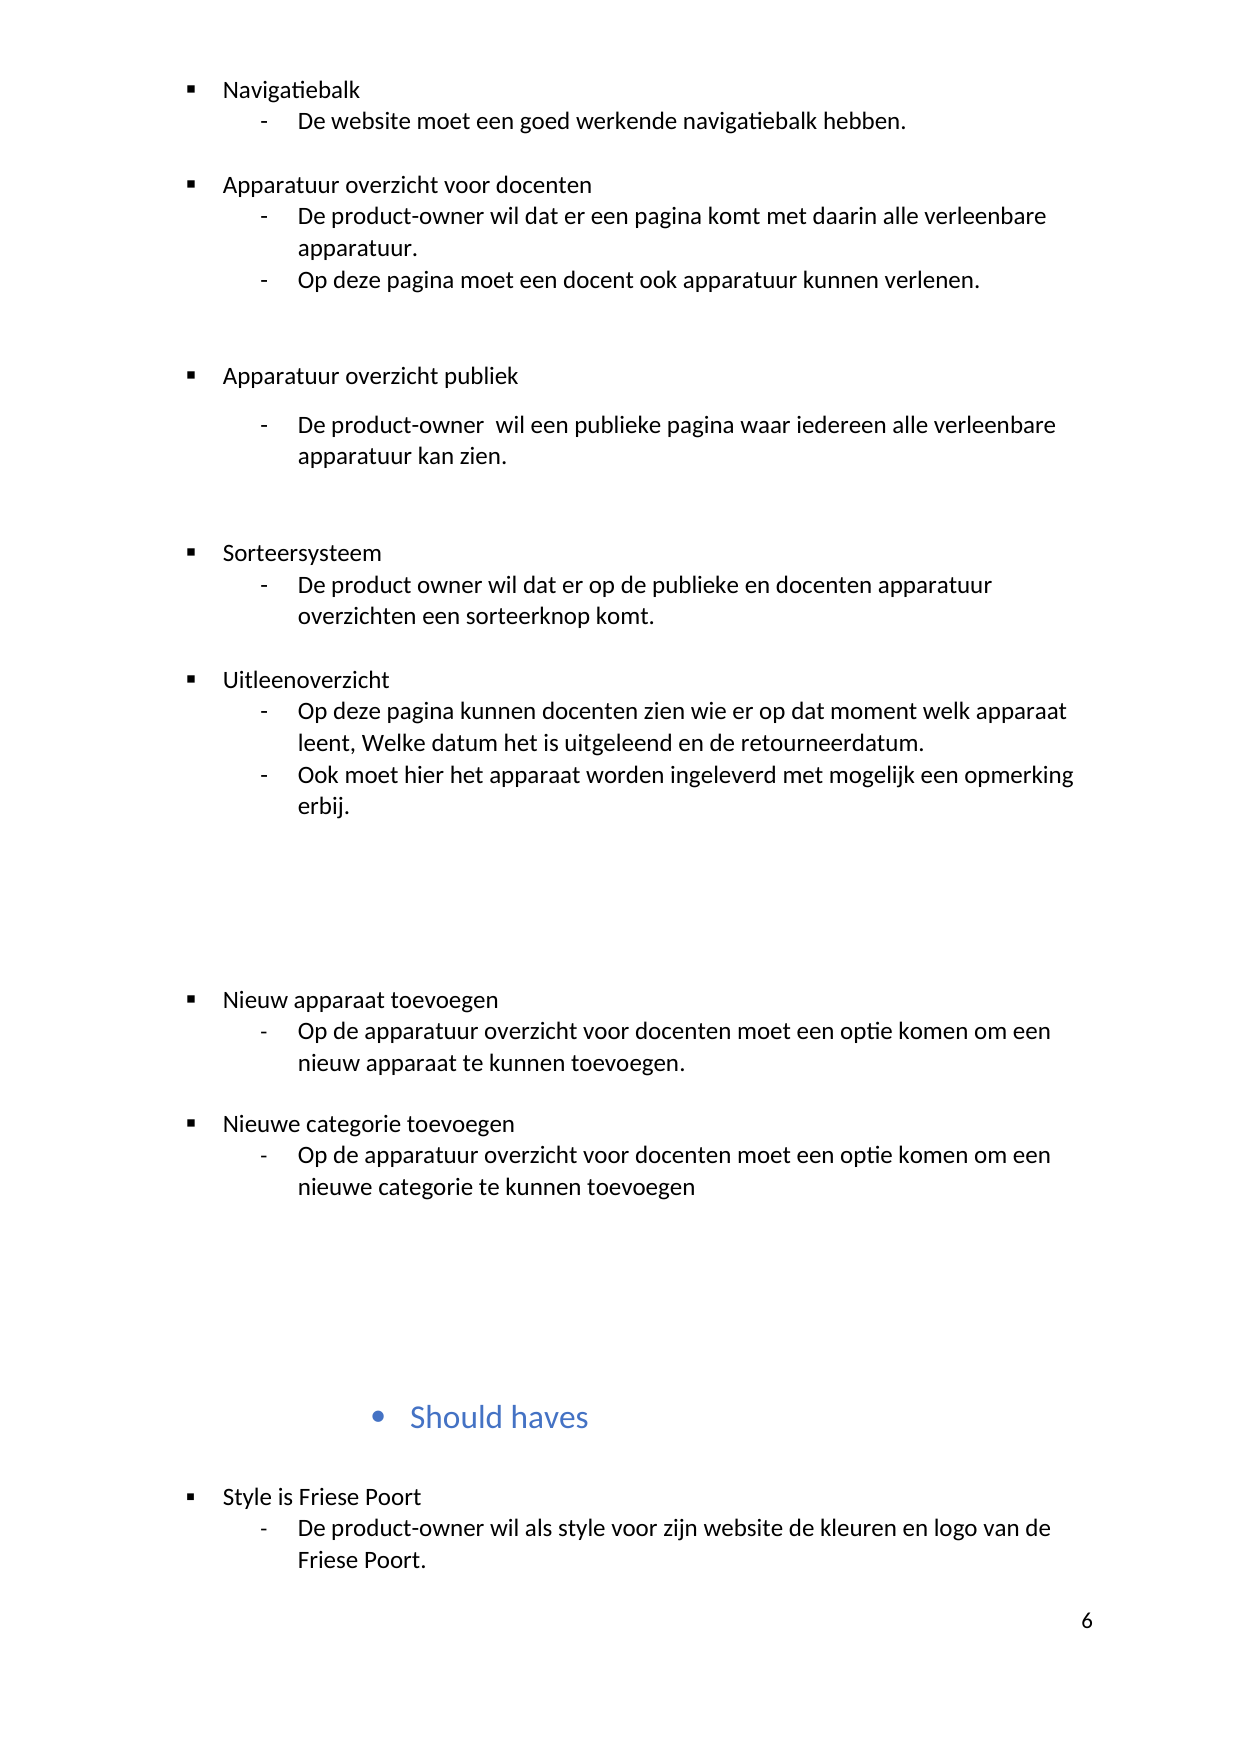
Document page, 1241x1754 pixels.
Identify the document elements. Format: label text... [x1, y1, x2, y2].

list De product-owner wil een publieke pagina waar iedereen alle verleenbare apparatuur kan zien. [260, 409, 1093, 471]
list Sorteersysteem [185, 537, 1093, 568]
list Apparatuur overzicht voor docenten [185, 169, 1093, 199]
list Apparatuur overzicht publiek [185, 360, 1093, 391]
list Should haves [372, 1396, 1093, 1437]
list Op deze pagina moet een docent ook apparatuur kunnen verlenen. [260, 264, 1093, 294]
list Nieuw apparaat toevoegen [185, 984, 1093, 1014]
list Op deze pagina kunnen docenten zien wie er op dat moment welk apparaat leent, Welke datum het is uitgeleend en de retourneerdatum. [260, 695, 1093, 758]
list Op de apparatuur overzicht voor docenten moet een optie komen om een nieuwe categorie te kunnen toevoegen [260, 1139, 1093, 1202]
list De product-owner wil als style voor zijn website de kleuren en logo van de Friese Poort. [260, 1512, 1093, 1574]
list Uitleenoverzicht [185, 664, 1093, 694]
list De product-owner wil dat er een pagina komt met daarin alle verleenbare apparatuur. [260, 200, 1093, 263]
list Nieuwe categorie toevoegen [185, 1108, 1093, 1138]
list Navigatiebalk [185, 74, 1093, 104]
list De website moet een goed werkende navigatiebalk hebben. [260, 105, 1093, 136]
list Ook moet hier het apparaat worden ingeleverd met mogelijk een opmerking erbij. [260, 759, 1093, 821]
list De product owner wil dat er op de publieke en docenten apparatuur overzichten een sorteerknop komt. [260, 569, 1093, 631]
list Op de apparatuur overzicht voor docenten moet een optie komen om een nieuw apparaat te kunnen toevoegen. [260, 1015, 1093, 1078]
list Style is Friese Poort [185, 1481, 1093, 1511]
